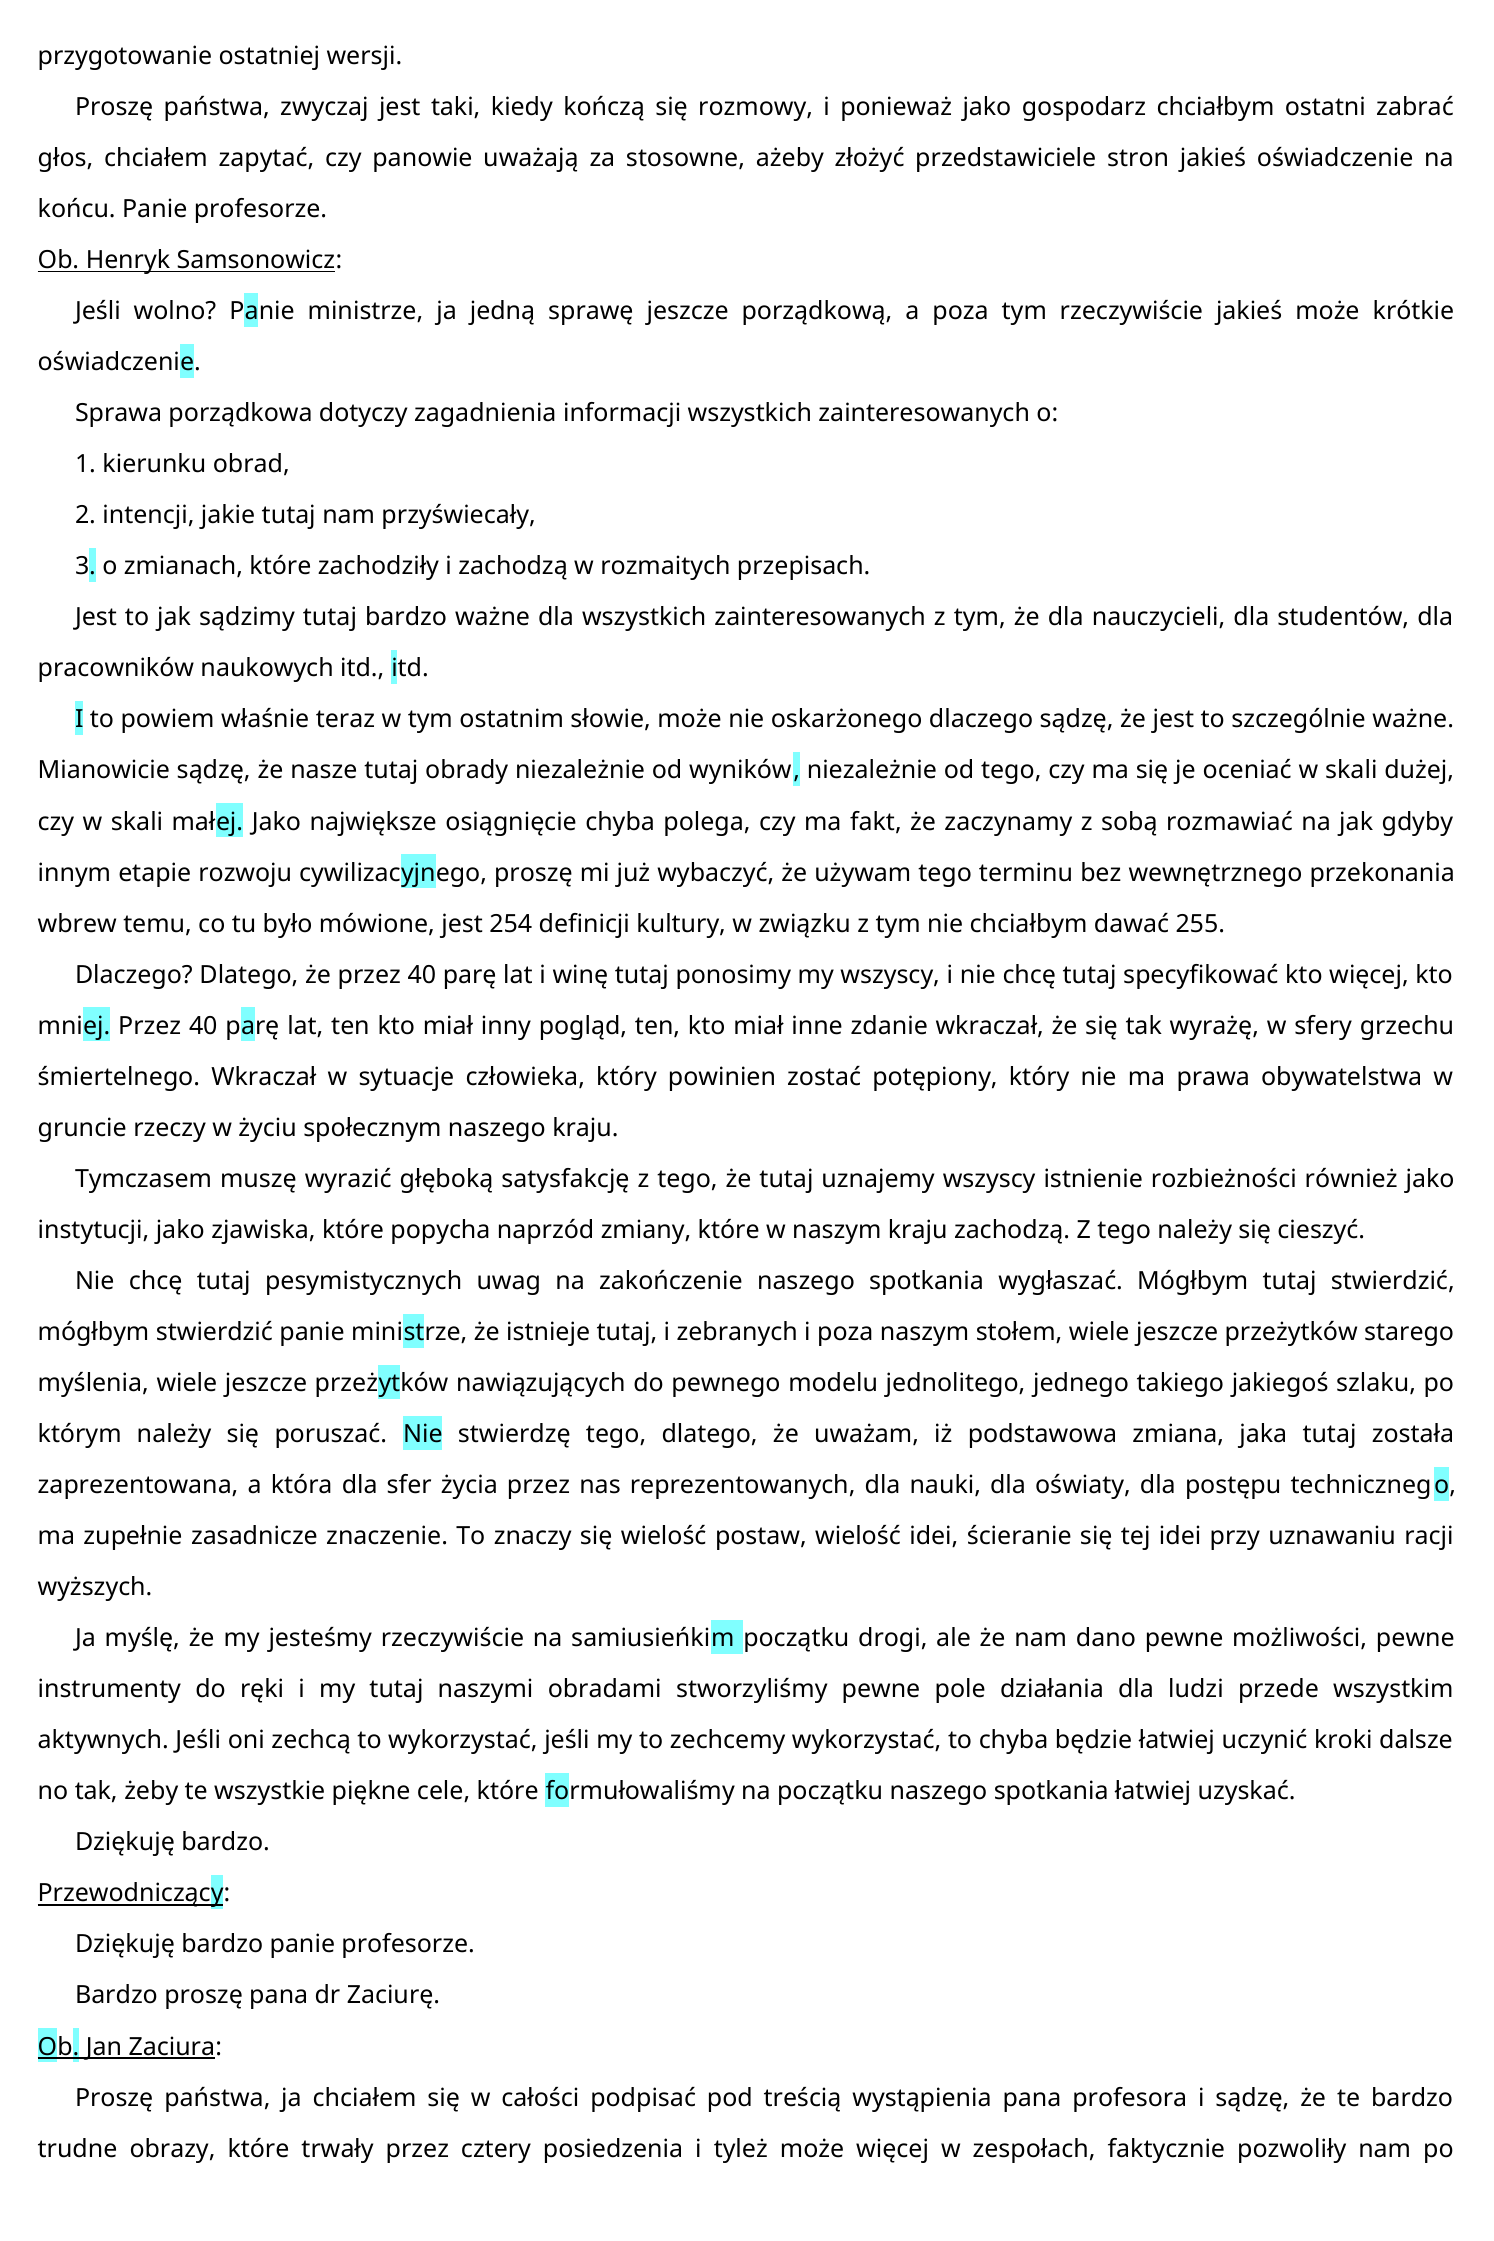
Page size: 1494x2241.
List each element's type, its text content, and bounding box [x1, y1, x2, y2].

text Dziękuję bardzo panie profesorze. [37, 1926, 1456, 1960]
text Tymczasem muszę wyrazić głęboką satysfakcję z tego, że tutaj uznajemy wszyscy istnienie rozbieżności również jako instytucji, jako zjawiska, które popycha naprzód zmiany, które w naszym kraju zachodzą. Z tego należy się cieszyć. [37, 1160, 1456, 1246]
text 1. kierunku obrad, [37, 446, 1456, 480]
text Proszę państwa, zwyczaj jest taki, kiedy kończą się rozmowy, i ponieważ jako gospodarz chciałbym ostatni zabrać głos, chciałem zapytać, czy panowie uważają za stosowne, ażeby złożyć przedstawiciele stron jakieś oświadczenie na końcu. Panie profesorze. [37, 88, 1456, 225]
text przygotowanie ostatniej wersji. [37, 37, 1456, 72]
text Ob. Henryk Samsonowicz: [37, 242, 1456, 276]
text I to powiem właśnie teraz w tym ostatnim słowie, może nie oskarżonego dlaczego sądzę, że jest to szczególnie ważne. Mianowicie sądzę, że nasze tutaj obrady niezależnie od wyników, niezależnie od tego, czy ma się je oceniać w skali dużej, czy w skali małej. Jako największe osiągnięcie chyba polega, czy ma fakt, że zaczynamy z sobą rozmawiać na jak gdyby innym etapie rozwoju cywilizacyjnego, proszę mi już wybaczyć, że używam tego terminu bez wewnętrznego przekonania wbrew temu, co tu było mówione, jest 254 definicji kultury, w związku z tym nie chciałbym dawać 255. [37, 701, 1456, 939]
text Dlaczego? Dlatego, że przez 40 parę lat i winę tutaj ponosimy my wszyscy, i nie chcę tutaj specyfikować kto więcej, kto mniej. Przez 40 parę lat, ten kto miał inny pogląd, ten, kto miał inne zdanie wkraczał, że się tak wyrażę, w sfery grzechu śmiertelnego. Wkraczał w sytuacje człowieka, który powinien zostać potępiony, który nie ma prawa obywatelstwa w gruncie rzeczy w życiu społecznym naszego kraju. [37, 956, 1456, 1143]
text 3. o zmianach, które zachodziły i zachodzą w rozmaitych przepisach. [37, 548, 1456, 582]
text Ob. Jan Zaciura: [37, 2028, 1456, 2062]
text 2. intencji, jakie tutaj nam przyświecały, [37, 497, 1456, 531]
text Proszę państwa, ja chciałem się w całości podpisać pod treścią wystąpienia pana profesora i sądzę, że te bardzo trudne obrazy, które trwały przez cztery posiedzenia i tyleż może więcej w zespołach, faktycznie pozwoliły nam po [37, 2079, 1456, 2164]
text Jest to jak sądzimy tutaj bardzo ważne dla wszystkich zainteresowanych z tym, że dla nauczycieli, dla studentów, dla pracowników naukowych itd., itd. [37, 599, 1456, 684]
text Przewodniczący: [37, 1875, 1456, 1909]
text Ja myślę, że my jesteśmy rzeczywiście na samiusieńkim początku drogi, ale że nam dano pewne możliwości, pewne instrumenty do ręki i my tutaj naszymi obradami stworzyliśmy pewne pole działania dla ludzi przede wszystkim aktywnych. Jeśli oni zechcą to wykorzystać, jeśli my to zechcemy wykorzystać, to chyba będzie łatwiej uczynić kroki dalsze no tak, żeby te wszystkie piękne cele, które formułowaliśmy na początku naszego spotkania łatwiej uzyskać. [37, 1620, 1456, 1807]
text Jeśli wolno? Panie ministrze, ja jedną sprawę jeszcze porządkową, a poza tym rzeczywiście jakieś może krótkie oświadczenie. [37, 293, 1456, 378]
text Bardzo proszę pana dr Zaciurę. [37, 1977, 1456, 2011]
text Nie chcę tutaj pesymistycznych uwag na zakończenie naszego spotkania wygłaszać. Mógłbym tutaj stwierdzić, mógłbym stwierdzić panie ministrze, że istnieje tutaj, i zebranych i poza naszym stołem, wiele jeszcze przeżytków starego myślenia, wiele jeszcze przeżytków nawiązujących do pewnego modelu jednolitego, jednego takiego jakiegoś szlaku, po którym należy się poruszać. Nie stwierdzę tego, dlatego, że uważam, iż podstawowa zmiana, jaka tutaj została zaprezentowana, a która dla sfer życia przez nas reprezentowanych, dla nauki, dla oświaty, dla postępu technicznego, ma zupełnie zasadnicze znaczenie. To znaczy się wielość postaw, wielość idei, ścieranie się tej idei przy uznawaniu racji wyższych. [37, 1262, 1456, 1603]
text Sprawa porządkowa dotyczy zagadnienia informacji wszystkich zainteresowanych o: [37, 395, 1456, 429]
text Dziękuję bardzo. [37, 1824, 1456, 1858]
